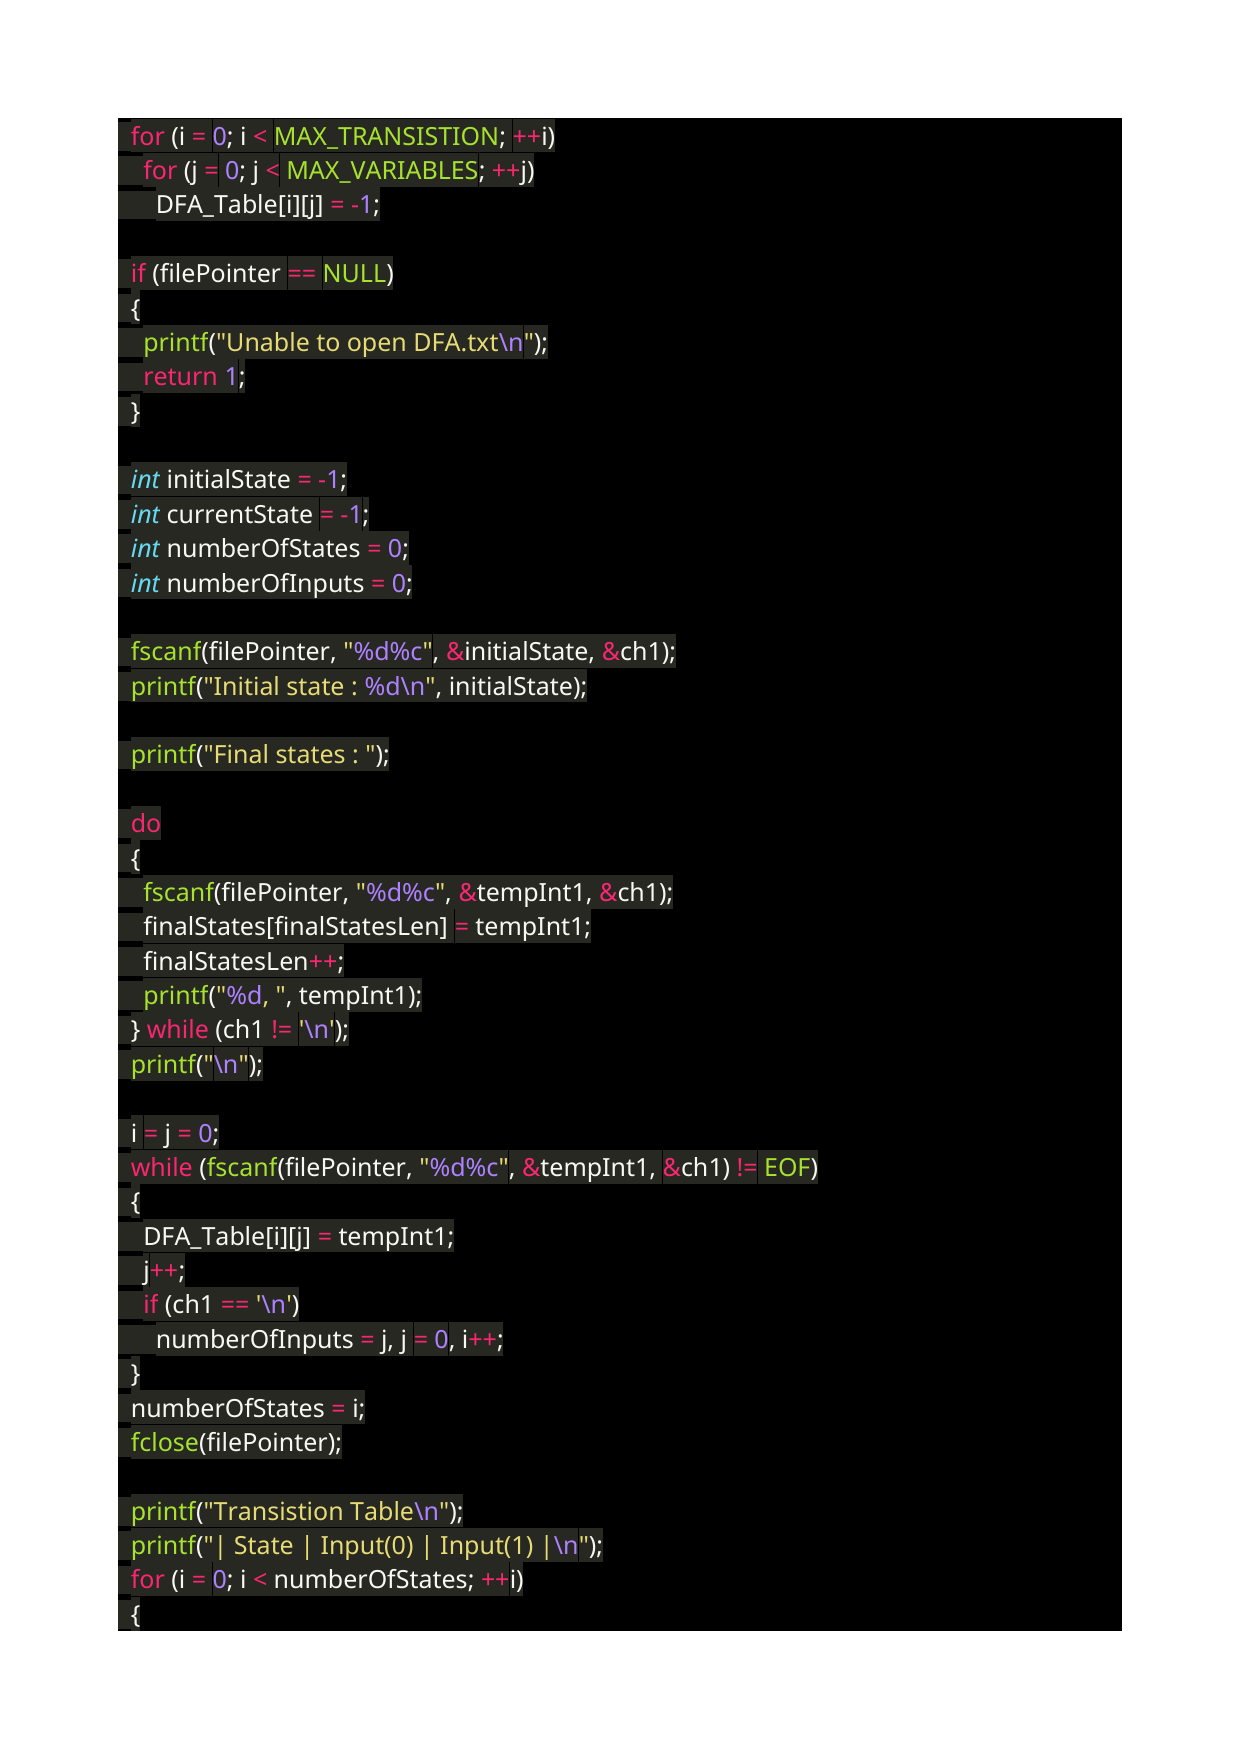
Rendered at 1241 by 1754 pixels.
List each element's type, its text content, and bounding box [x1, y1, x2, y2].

text for (i = 0; i < numberOfStates; ++i) [118, 1562, 1122, 1596]
text { [118, 1184, 1122, 1218]
text } [118, 393, 1122, 427]
text printf("Transistion Table\n"); [118, 1493, 1122, 1527]
text printf("| State | Input(0) | Input(1) |\n"); [118, 1527, 1122, 1562]
text fscanf(filePointer, "%d%c", &initialState, &ch1); [118, 634, 1122, 668]
text i = j = 0; [118, 1115, 1122, 1149]
text { [118, 840, 1122, 874]
text for (j = 0; j < MAX_VARIABLES; ++j) [118, 152, 1122, 187]
text j++; [118, 1252, 1122, 1287]
text } while (ch1 != '\n'); [118, 1012, 1122, 1046]
text int initialState = -1; [118, 462, 1122, 496]
text int numberOfInputs = 0; [118, 565, 1122, 599]
text numberOfStates = i; [118, 1390, 1122, 1424]
text return 1; [118, 359, 1122, 393]
text printf("Unable to open DFA.txt\n"); [118, 324, 1122, 359]
text for (i = 0; i < MAX_TRANSISTION; ++i) [118, 118, 1122, 152]
text int numberOfStates = 0; [118, 531, 1122, 565]
text printf("Final states : "); [118, 737, 1122, 771]
text { [118, 1596, 1122, 1631]
text if (filePointer == NULL) [118, 256, 1122, 290]
text while (fscanf(filePointer, "%d%c", &tempInt1, &ch1) != EOF) [118, 1149, 1122, 1184]
text finalStatesLen++; [118, 943, 1122, 977]
text int currentState = -1; [118, 496, 1122, 531]
text fscanf(filePointer, "%d%c", &tempInt1, &ch1); [118, 874, 1122, 909]
text printf("%d, ", tempInt1); [118, 977, 1122, 1012]
text { [118, 290, 1122, 324]
text fclose(filePointer); [118, 1424, 1122, 1459]
text printf("\n"); [118, 1046, 1122, 1081]
text do [118, 806, 1122, 840]
text } [118, 1356, 1122, 1390]
text finalStates[finalStatesLen] = tempInt1; [118, 909, 1122, 943]
text DFA_Table[i][j] = -1; [118, 187, 1122, 221]
text if (ch1 == '\n') [118, 1287, 1122, 1321]
text numberOfInputs = j, j = 0, i++; [118, 1321, 1122, 1356]
text DFA_Table[i][j] = tempInt1; [118, 1218, 1122, 1252]
text printf("Initial state : %d\n", initialState); [118, 668, 1122, 702]
